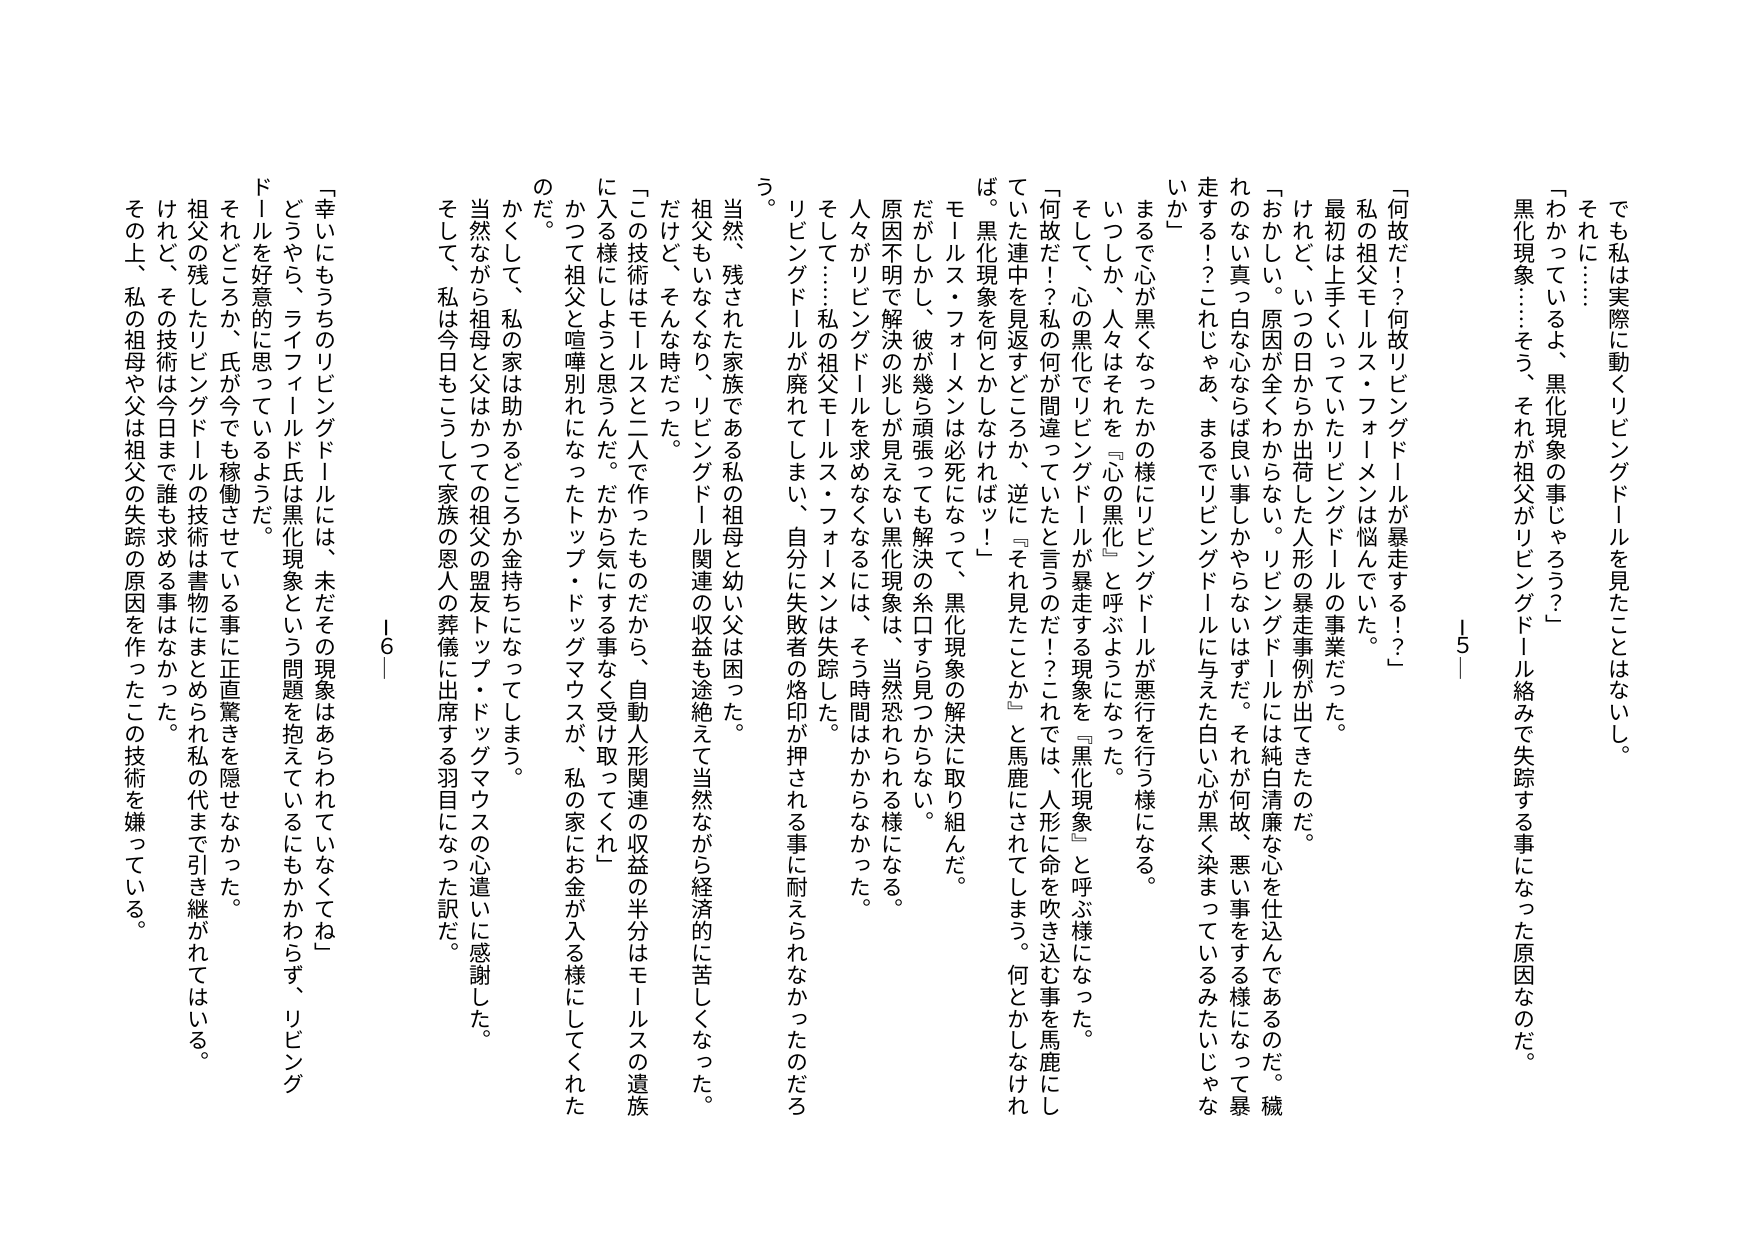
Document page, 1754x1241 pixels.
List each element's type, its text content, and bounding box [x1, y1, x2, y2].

text 「この技術はモールスと二人で作ったものだから、自動人形関連の収益の半分はモールスの遺族に入る様にしようと思うんだ。だから気にする事なく受け取ってくれ」 [591, 176, 655, 1122]
text 当然ながら祖母と父はかつての祖父の盟友トップ・ドッグマウスの心遣いに感謝した。 [465, 176, 496, 1122]
text いつしか、人々はそれを『心の黒化』と呼ぶようになった。 [1098, 176, 1130, 1122]
text そして、私は今日もこうして家族の恩人の葬儀に出席する羽目になった訳だ。 [433, 176, 465, 1122]
text 祖父の残したリビングドールの技術は書物にまとめられ私の代まで引き継がれてはいる。 [183, 176, 215, 1122]
text 「わかっているよ、黒化現象の事じゃろう？」 [1541, 176, 1572, 1122]
text でも私は実際に動くリビングドールを見たことはないし。 [1604, 176, 1636, 1122]
text 「何故だ！？何故リビングドールが暴走する！？」 [1383, 176, 1415, 1122]
text かつて祖父と喧嘩別れになったトップ・ドッグマウスが、私の家にお金が入る様にしてくれたのだ。 [528, 176, 591, 1122]
text かくして、私の家は助かるどころか金持ちになってしまう。 [496, 176, 528, 1122]
text 祖父もいなくなり、リビングドール関連の収益も途絶えて当然ながら経済的に苦しくなった。 [686, 176, 718, 1122]
text 黒化現象……そう、それが祖父がリビングドール絡みで失踪する事になった原因なのだ。 [1509, 176, 1541, 1122]
text 「何故だ！？私の何が間違っていたと言うのだ！？これでは、人形に命を吹き込む事を馬鹿にしていた連中を見返すどころか、逆に『それ見たことか』と馬鹿にされてしまう。何とかしなければ。黒化現象を何とかしなければッ！」 [971, 176, 1066, 1122]
text 人々がリビングドールを求めなくなるには、そう時間はかからなかった。 [845, 176, 876, 1122]
text そして、心の黒化でリビングドールが暴走する現象を『黒化現象』と呼ぶ様になった。 [1066, 176, 1098, 1122]
text その上、私の祖母や父は祖父の失踪の原因を作ったこの技術を嫌っている。 [120, 176, 151, 1122]
text ─６─ [370, 176, 404, 1122]
text モールス・フォーメンは必死になって、黒化現象の解決に取り組んだ。 [940, 176, 971, 1122]
text まるで心が黒くなったかの様にリビングドールが悪行を行う様になる。 [1130, 176, 1161, 1122]
text 「幸いにもうちのリビングドールには、未だその現象はあらわれていなくてね」 [310, 176, 341, 1122]
text けれど、その技術は今日まで誰も求める事はなかった。 [151, 176, 183, 1122]
text リビングドールが廃れてしまい、自分に失敗者の烙印が押される事に耐えられなかったのだろう。 [750, 176, 813, 1122]
text ─５─ [1446, 176, 1480, 1122]
text それどころか、氏が今でも稼働させている事に正直驚きを隠せなかった。 [215, 176, 246, 1122]
text けれど、いつの日からか出荷した人形の暴走事例が出てきたのだ。 [1288, 176, 1320, 1122]
text どうやら、ライフィールド氏は黒化現象という問題を抱えているにもかかわらず、リビングドールを好意的に思っているようだ。 [246, 176, 310, 1122]
text そして……私の祖父モールス・フォーメンは失踪した。 [813, 176, 845, 1122]
text だけど、そんな時だった。 [655, 176, 686, 1122]
text それに…… [1572, 176, 1604, 1122]
text 当然、残された家族である私の祖母と幼い父は困った。 [718, 176, 750, 1122]
text 最初は上手くいっていたリビングドールの事業だった。 [1320, 176, 1351, 1122]
text 原因不明で解決の兆しが見えない黒化現象は、当然恐れられる様になる。 [876, 176, 908, 1122]
text 「おかしい。原因が全くわからない。リビングドールには純白清廉な心を仕込んであるのだ。穢れのない真っ白な心ならば良い事しかやらないはずだ。それが何故、悪い事をする様になって暴走する！？これじゃあ、まるでリビングドールに与えた白い心が黒く染まっているみたいじゃないか」 [1161, 176, 1288, 1122]
text 私の祖父モールス・フォーメンは悩んでいた。 [1351, 176, 1383, 1122]
text だがしかし、彼が幾ら頑張っても解決の糸口すら見つからない。 [908, 176, 940, 1122]
